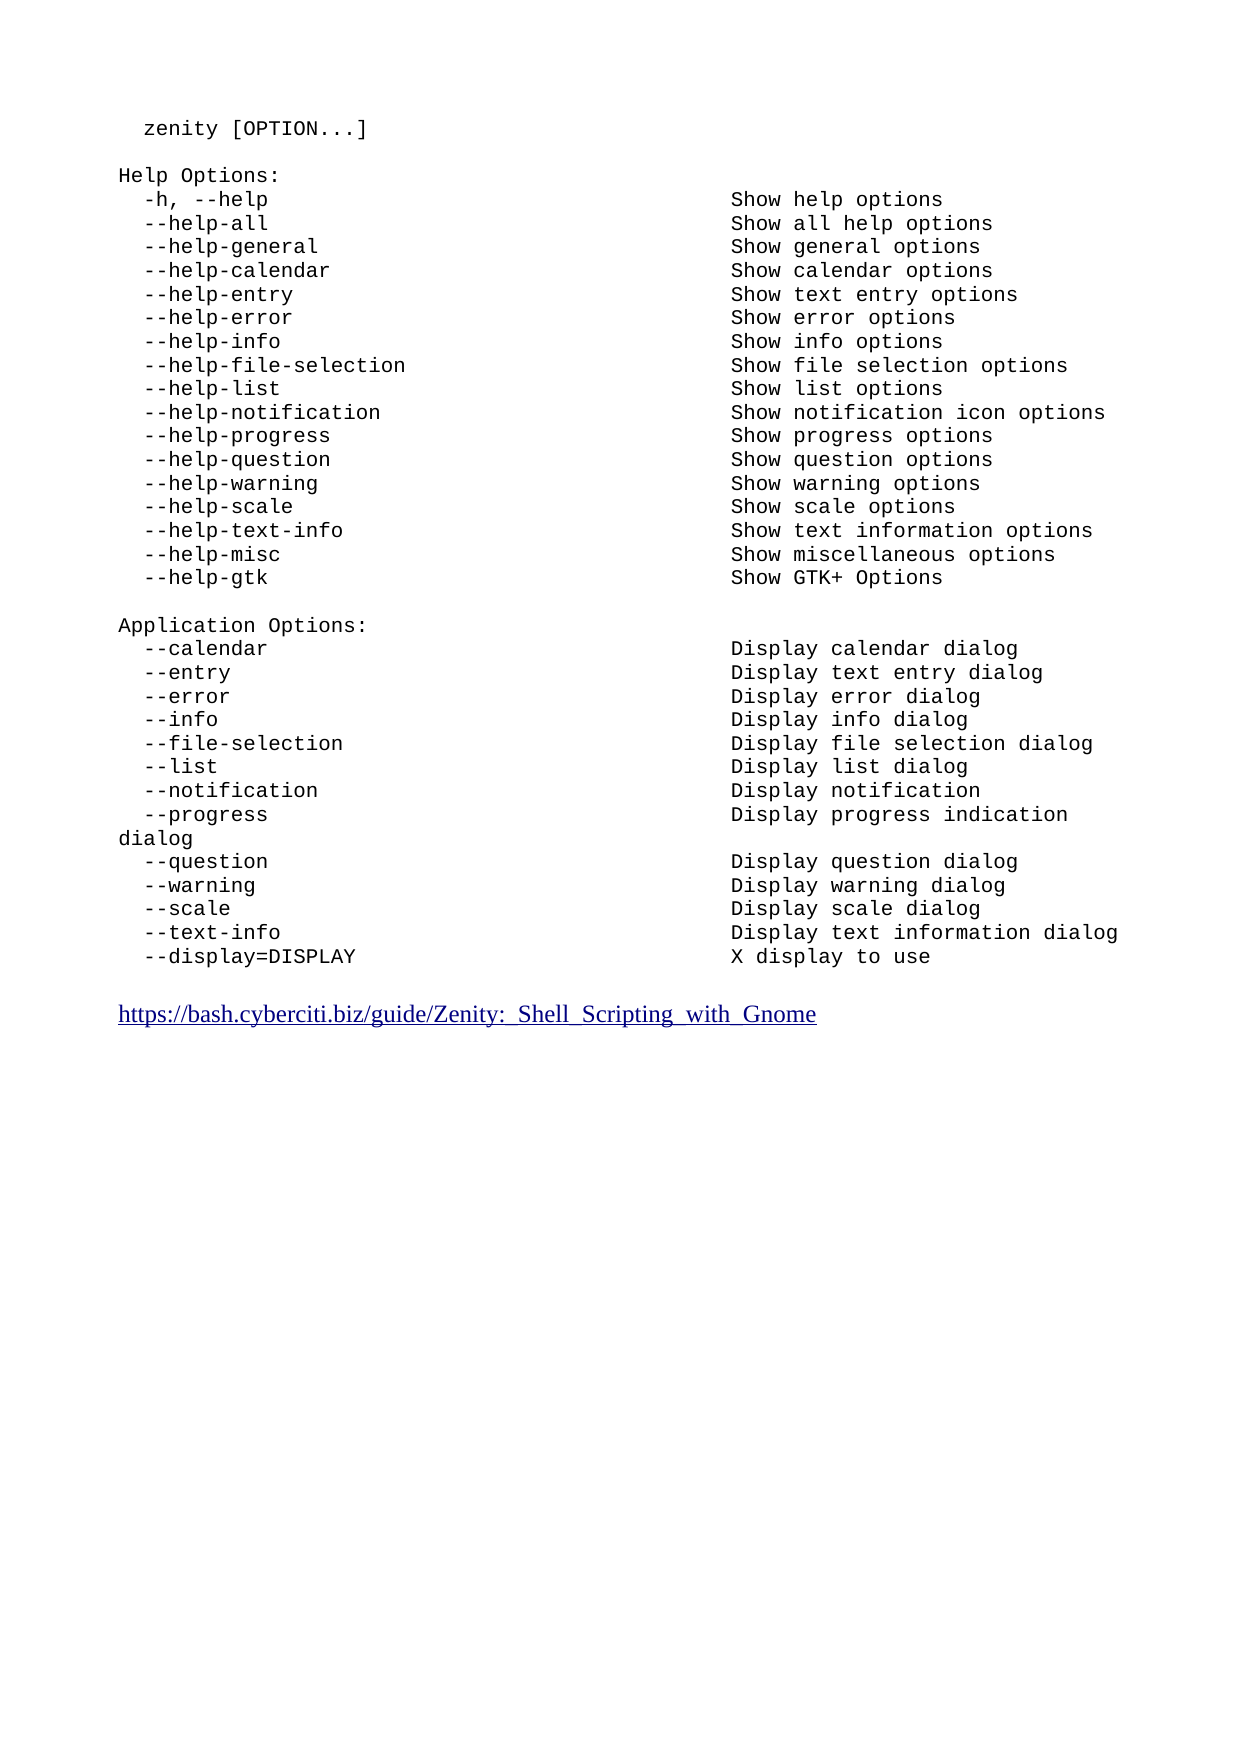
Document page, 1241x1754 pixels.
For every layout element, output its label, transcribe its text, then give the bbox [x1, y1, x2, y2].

text --help-misc Show miscellaneous options [118, 544, 1122, 567]
text --help-warning Show warning options [118, 473, 1122, 496]
text --display=DISPLAY X display to use [118, 946, 1122, 969]
text --help-question Show question options [118, 449, 1122, 473]
text --help-text-info Show text information options [118, 520, 1122, 544]
text --question Display question dialog [118, 851, 1122, 875]
text --help-notification Show notification icon options [118, 402, 1122, 426]
text --notification Display notification [118, 780, 1122, 804]
text --calendar Display calendar dialog [118, 638, 1122, 662]
text --warning Display warning dialog [118, 875, 1122, 898]
text --help-entry Show text entry options [118, 284, 1122, 307]
text Help Options: [118, 165, 1122, 189]
text Application Options: [118, 615, 1122, 638]
text --scale Display scale dialog [118, 898, 1122, 922]
text https://bash.cyberciti.biz/guide/Zenity:_Shell_Scripting_with_Gnome [118, 999, 1122, 1028]
text --help-scale Show scale options [118, 496, 1122, 520]
text --progress Display progress indication dialog [118, 804, 1122, 851]
text --help-gtk Show GTK+ Options [118, 567, 1122, 591]
text --help-file-selection Show file selection options [118, 354, 1122, 378]
text --help-error Show error options [118, 307, 1122, 331]
text --help-info Show info options [118, 331, 1122, 354]
text -h, --help Show help options [118, 189, 1122, 213]
text --file-selection Display file selection dialog [118, 733, 1122, 757]
text --list Display list dialog [118, 757, 1122, 780]
text --error Display error dialog [118, 686, 1122, 709]
text --help-list Show list options [118, 378, 1122, 402]
text --help-progress Show progress options [118, 426, 1122, 449]
text --help-calendar Show calendar options [118, 260, 1122, 284]
text --info Display info dialog [118, 709, 1122, 733]
text --help-general Show general options [118, 236, 1122, 260]
text zenity [OPTION...] [118, 118, 1122, 142]
text --entry Display text entry dialog [118, 662, 1122, 686]
text --text-info Display text information dialog [118, 922, 1122, 946]
text --help-all Show all help options [118, 213, 1122, 236]
